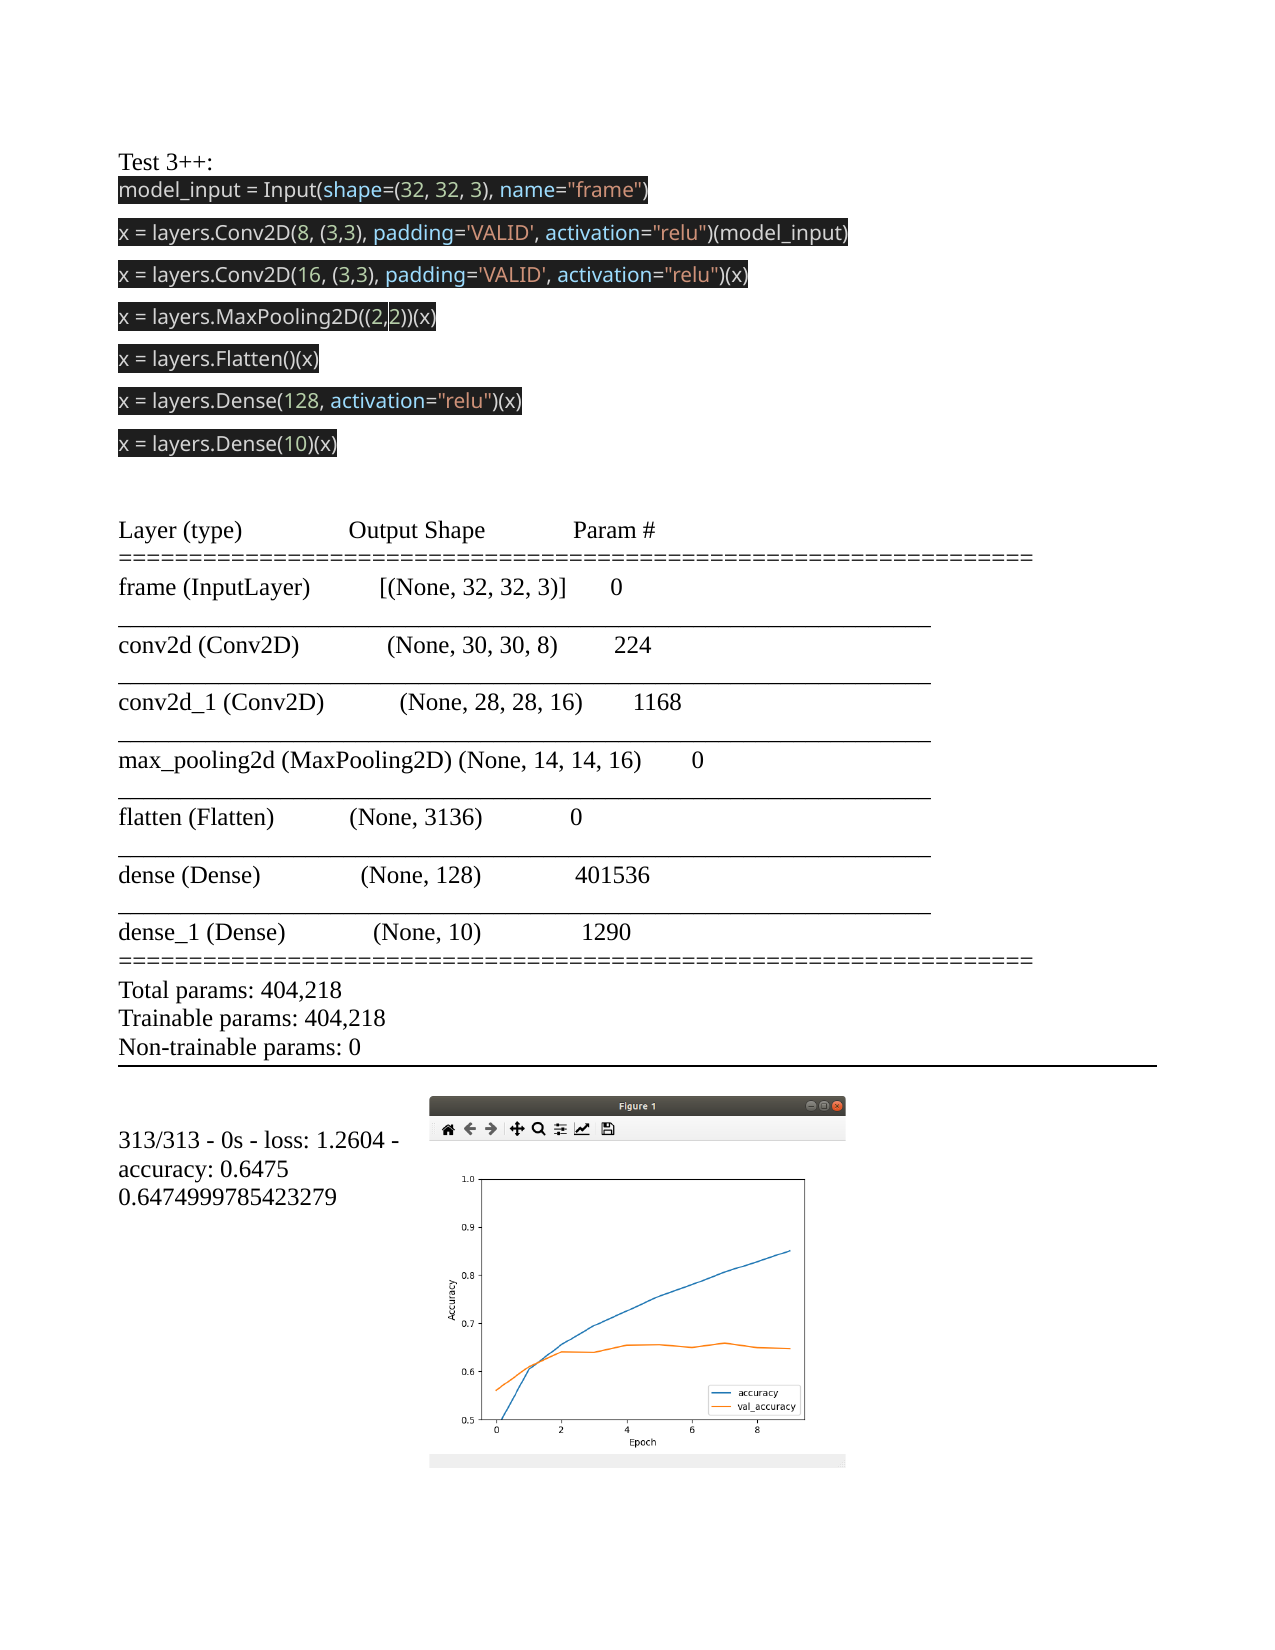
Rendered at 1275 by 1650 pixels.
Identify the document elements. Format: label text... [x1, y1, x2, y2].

text x = layers.Dense(10)(x) [118, 415, 1157, 457]
text conv2d_1 (Conv2D) (None, 28, 28, 16) 1168 [118, 687, 1157, 716]
text ================================================================= [118, 543, 1157, 572]
text model_input = Input(shape=(32, 32, 3), name="frame") [118, 176, 1157, 204]
text Total params: 404,218 [118, 975, 1157, 1003]
text Layer (type) Output Shape Param # [118, 515, 1157, 543]
text x = layers.Conv2D(16, (3,3), padding='VALID', activation="relu")(x) [118, 246, 1157, 288]
text dense (Dense) (None, 128) 401536 [118, 860, 1157, 888]
text [846, 1182, 1157, 1211]
text _________________________________________________________________ [118, 658, 1157, 687]
text x = layers.Dense(128, activation="relu")(x) [118, 373, 1157, 415]
text max_pooling2d (MaxPooling2D) (None, 14, 14, 16) 0 [118, 745, 1157, 773]
text x = layers.Flatten()(x) [118, 331, 1157, 373]
text dense_1 (Dense) (None, 10) 1290 [118, 917, 1157, 946]
text 0.6474999785423279 [118, 1182, 429, 1211]
text ================================================================= [118, 946, 1157, 975]
text 313/313 - 0s - loss: 1.2604 - accuracy: 0.6475 [118, 1125, 429, 1182]
picture [429, 1096, 846, 1468]
text x = layers.MaxPooling2D((2,2))(x) [118, 288, 1157, 331]
text _________________________________________________________________ [118, 773, 1157, 802]
text _________________________________________________________________ [118, 601, 1157, 630]
text [846, 1125, 1157, 1182]
text conv2d (Conv2D) (None, 30, 30, 8) 224 [118, 630, 1157, 658]
text _________________________________________________________________ [118, 831, 1157, 860]
text flatten (Flatten) (None, 3136) 0 [118, 802, 1157, 831]
text _________________________________________________________________ [118, 716, 1157, 745]
text x = layers.Conv2D(8, (3,3), padding='VALID', activation="relu")(model_input) [118, 204, 1157, 246]
text Test 3++: [118, 147, 1157, 176]
text Trainable params: 404,218 [118, 1003, 1157, 1032]
text Non-trainable params: 0 [118, 1032, 1157, 1065]
text _________________________________________________________________ [118, 888, 1157, 917]
text frame (InputLayer) [(None, 32, 32, 3)] 0 [118, 572, 1157, 601]
